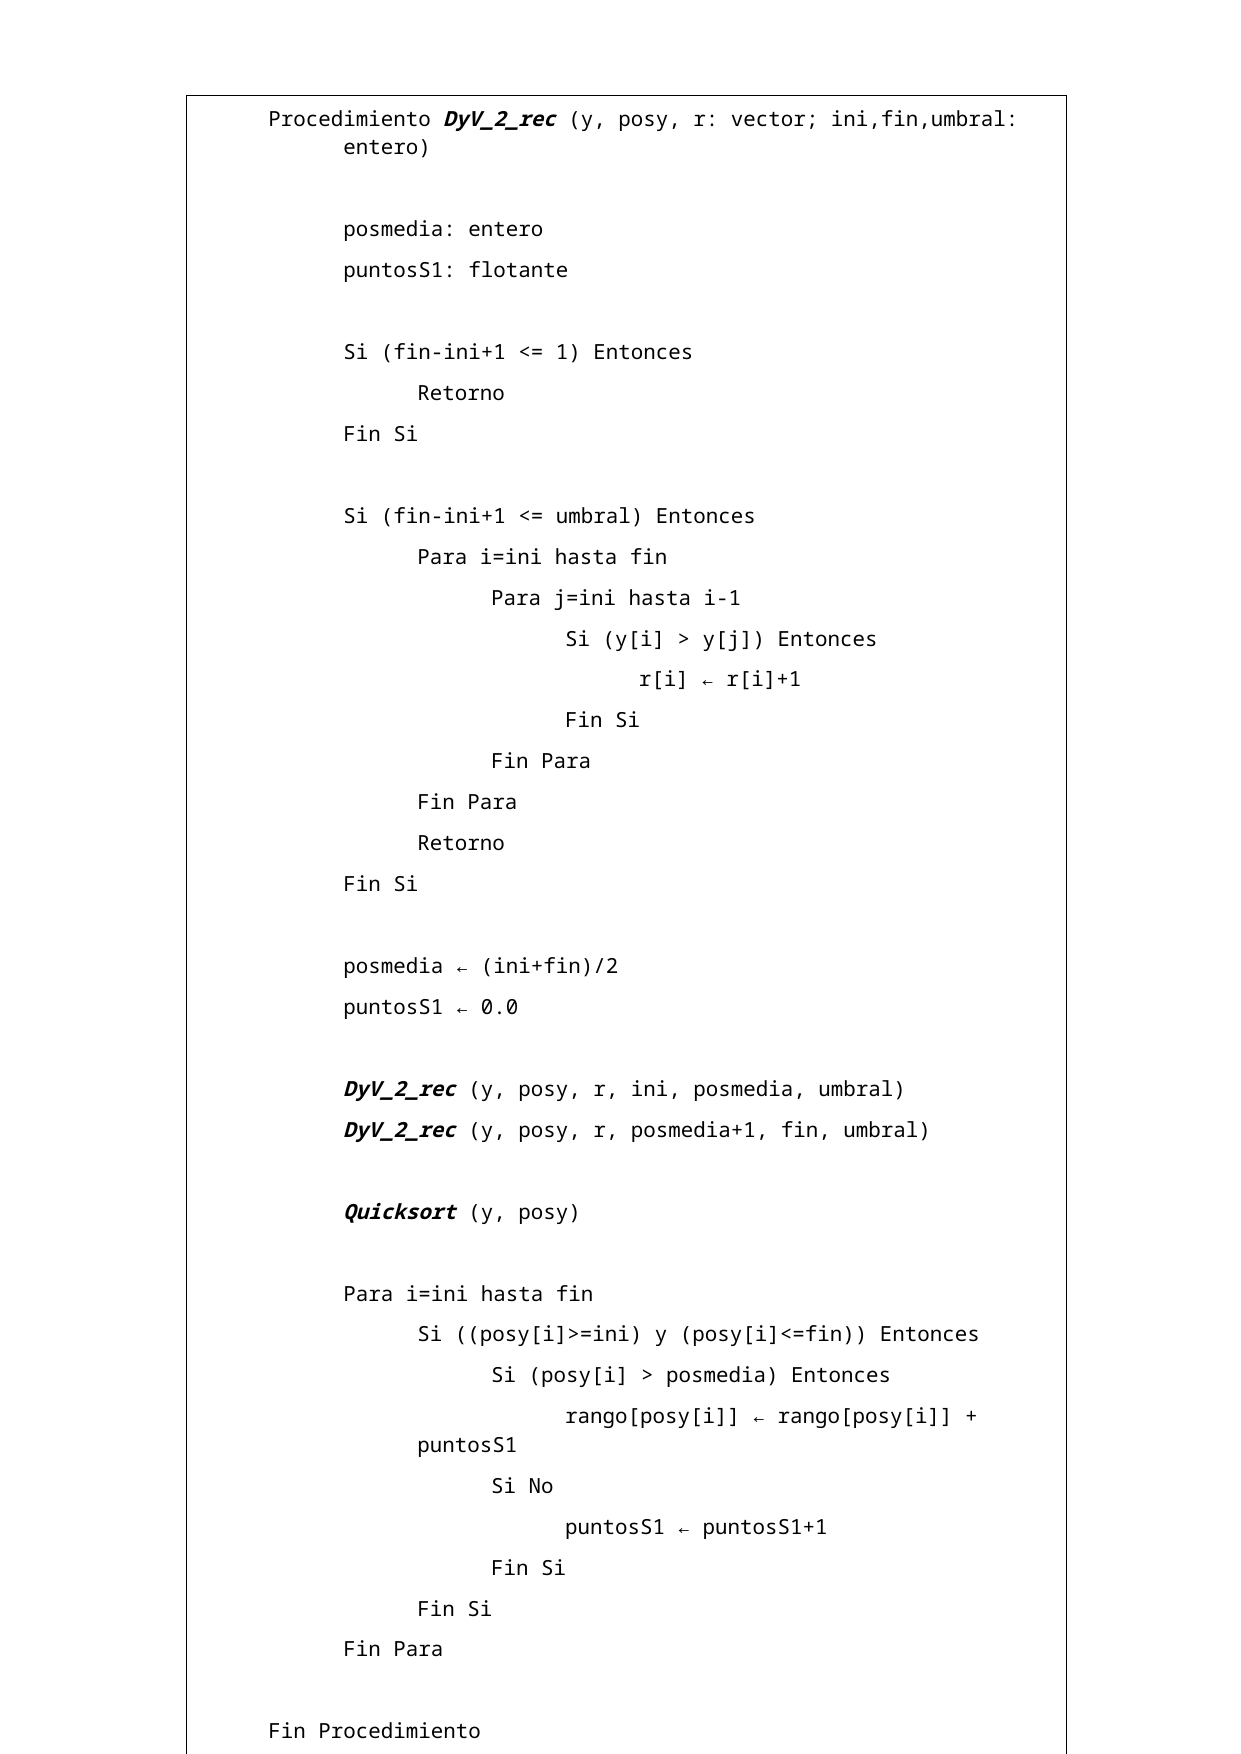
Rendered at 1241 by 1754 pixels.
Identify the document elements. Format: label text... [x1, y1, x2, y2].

text r[i] ← r[i]+1 [268, 664, 1057, 693]
text Fin Si [342, 1594, 1057, 1622]
text Si No [342, 1471, 1057, 1499]
text Fin Si [268, 706, 1057, 734]
text rango[posy[i]] ← rango[posy[i]] + puntosS1 [342, 1401, 1057, 1458]
text DyV_2_rec (y, posy, r, ini, posmedia, umbral) [268, 1074, 1057, 1102]
text Fin Para [268, 787, 1057, 816]
text Para i=ini hasta fin [268, 1279, 1057, 1307]
text Si (y[i] > y[j]) Entonces [268, 624, 1057, 652]
text Retorno [268, 378, 1057, 406]
text Fin Si [268, 869, 1057, 898]
text posmedia ← (ini+fin)/2 [268, 951, 1057, 979]
text Para j=ini hasta i-1 [268, 583, 1057, 611]
text Retorno [268, 828, 1057, 857]
text Si ((posy[i]>=ini) y (posy[i]<=fin)) Entonces [342, 1319, 1057, 1348]
text Fin Si [342, 1553, 1057, 1581]
text puntosS1 ← 0.0 [268, 992, 1057, 1021]
text Fin Procedimiento [268, 1716, 1057, 1745]
text Si (fin-ini+1 <= 1) Entonces [268, 337, 1057, 366]
text Para i=ini hasta fin [268, 542, 1057, 570]
text Fin Si [268, 419, 1057, 447]
text puntosS1: flotante [268, 255, 1057, 284]
text Si (fin-ini+1 <= umbral) Entonces [268, 501, 1057, 529]
text posmedia: entero [268, 214, 1057, 243]
text Procedimiento DyV_2_rec (y, posy, r: vector; ini,fin,umbral: entero) [268, 104, 1057, 161]
text puntosS1 ← puntosS1+1 [342, 1512, 1057, 1540]
text Quicksort (y, posy) [268, 1197, 1057, 1225]
text Fin Para [268, 1634, 1057, 1663]
text Si (posy[i] > posmedia) Entonces [342, 1361, 1057, 1389]
text Fin Para [268, 746, 1057, 775]
text DyV_2_rec (y, posy, r, posmedia+1, fin, umbral) [268, 1115, 1057, 1143]
